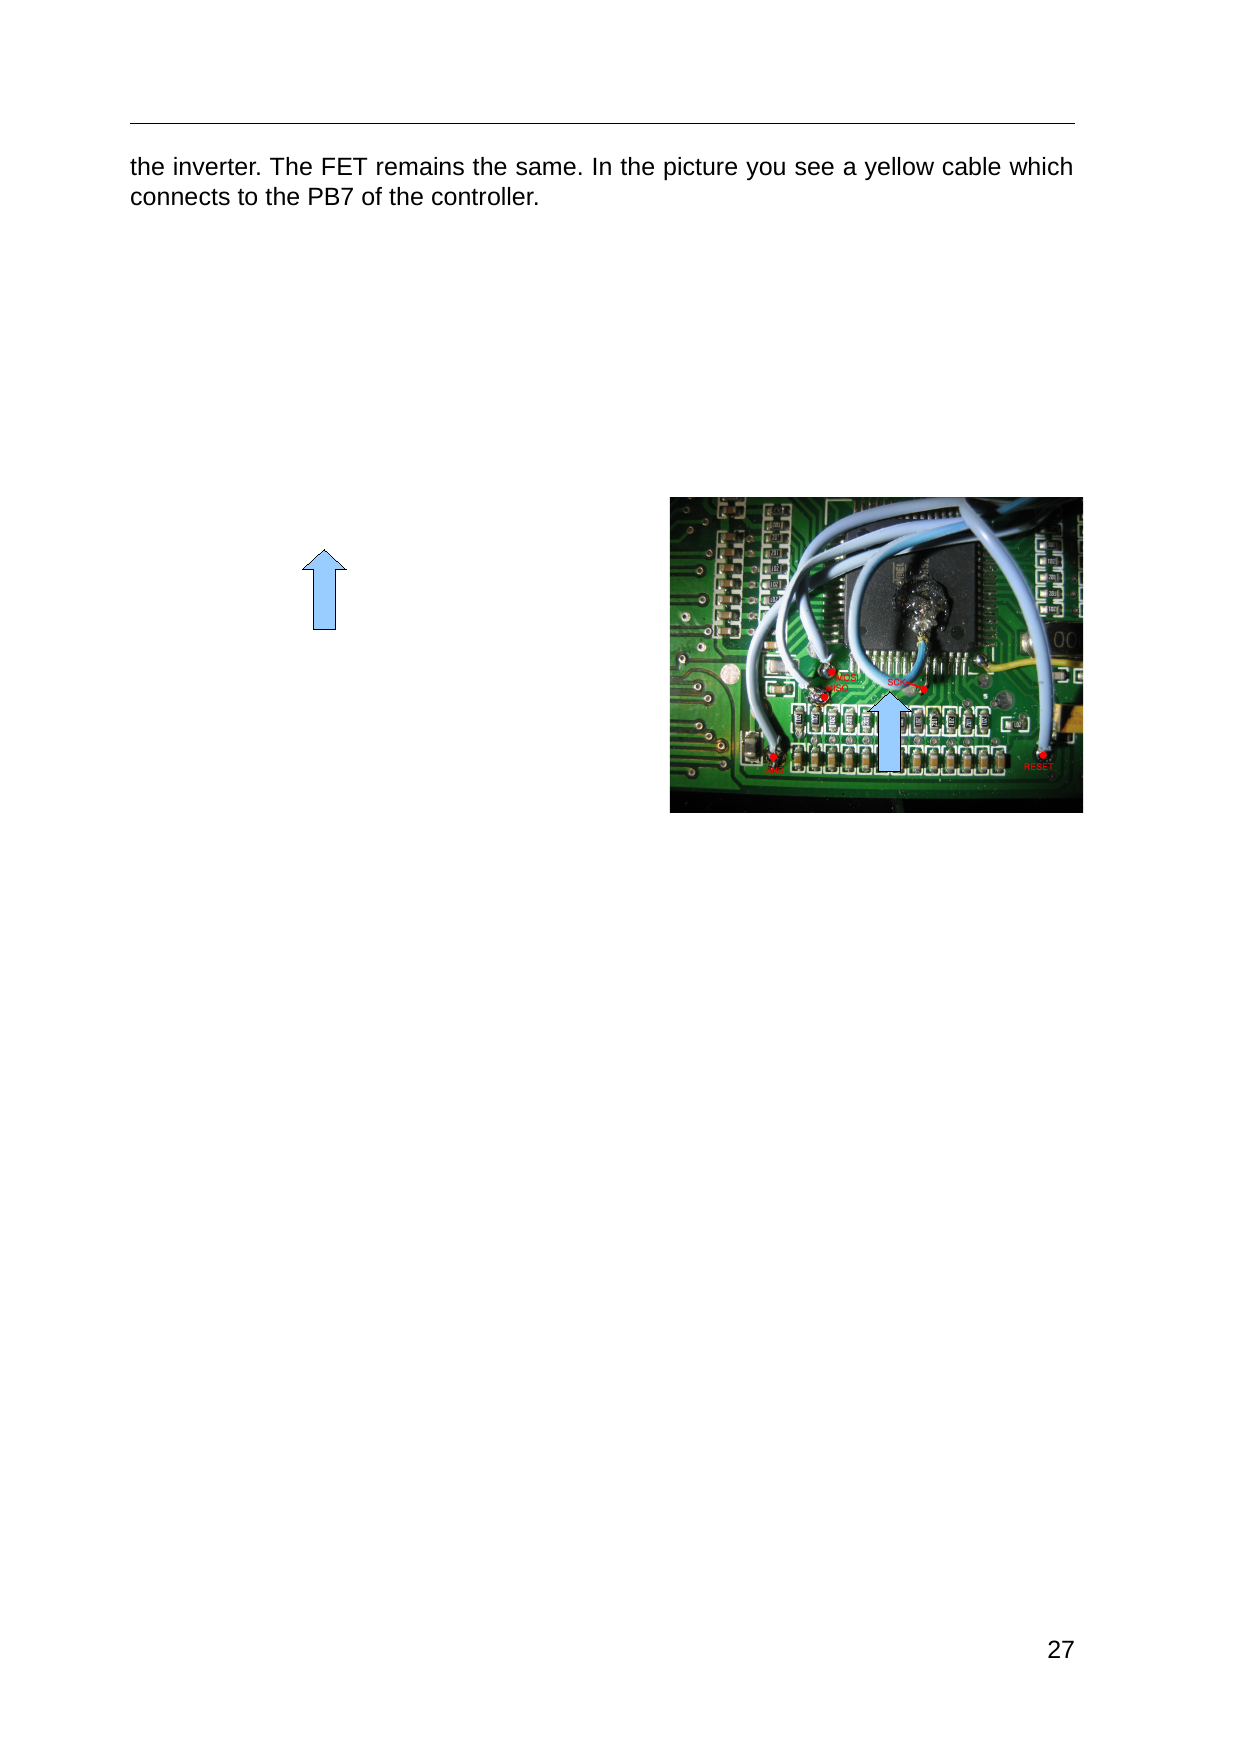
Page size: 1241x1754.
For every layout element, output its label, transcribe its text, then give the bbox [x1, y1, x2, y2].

picture [669, 497, 1084, 813]
text the inverter. The FET remains the same. In the picture you see a yellow cable which connects to the PB7 of the controller. [130, 152, 1075, 211]
